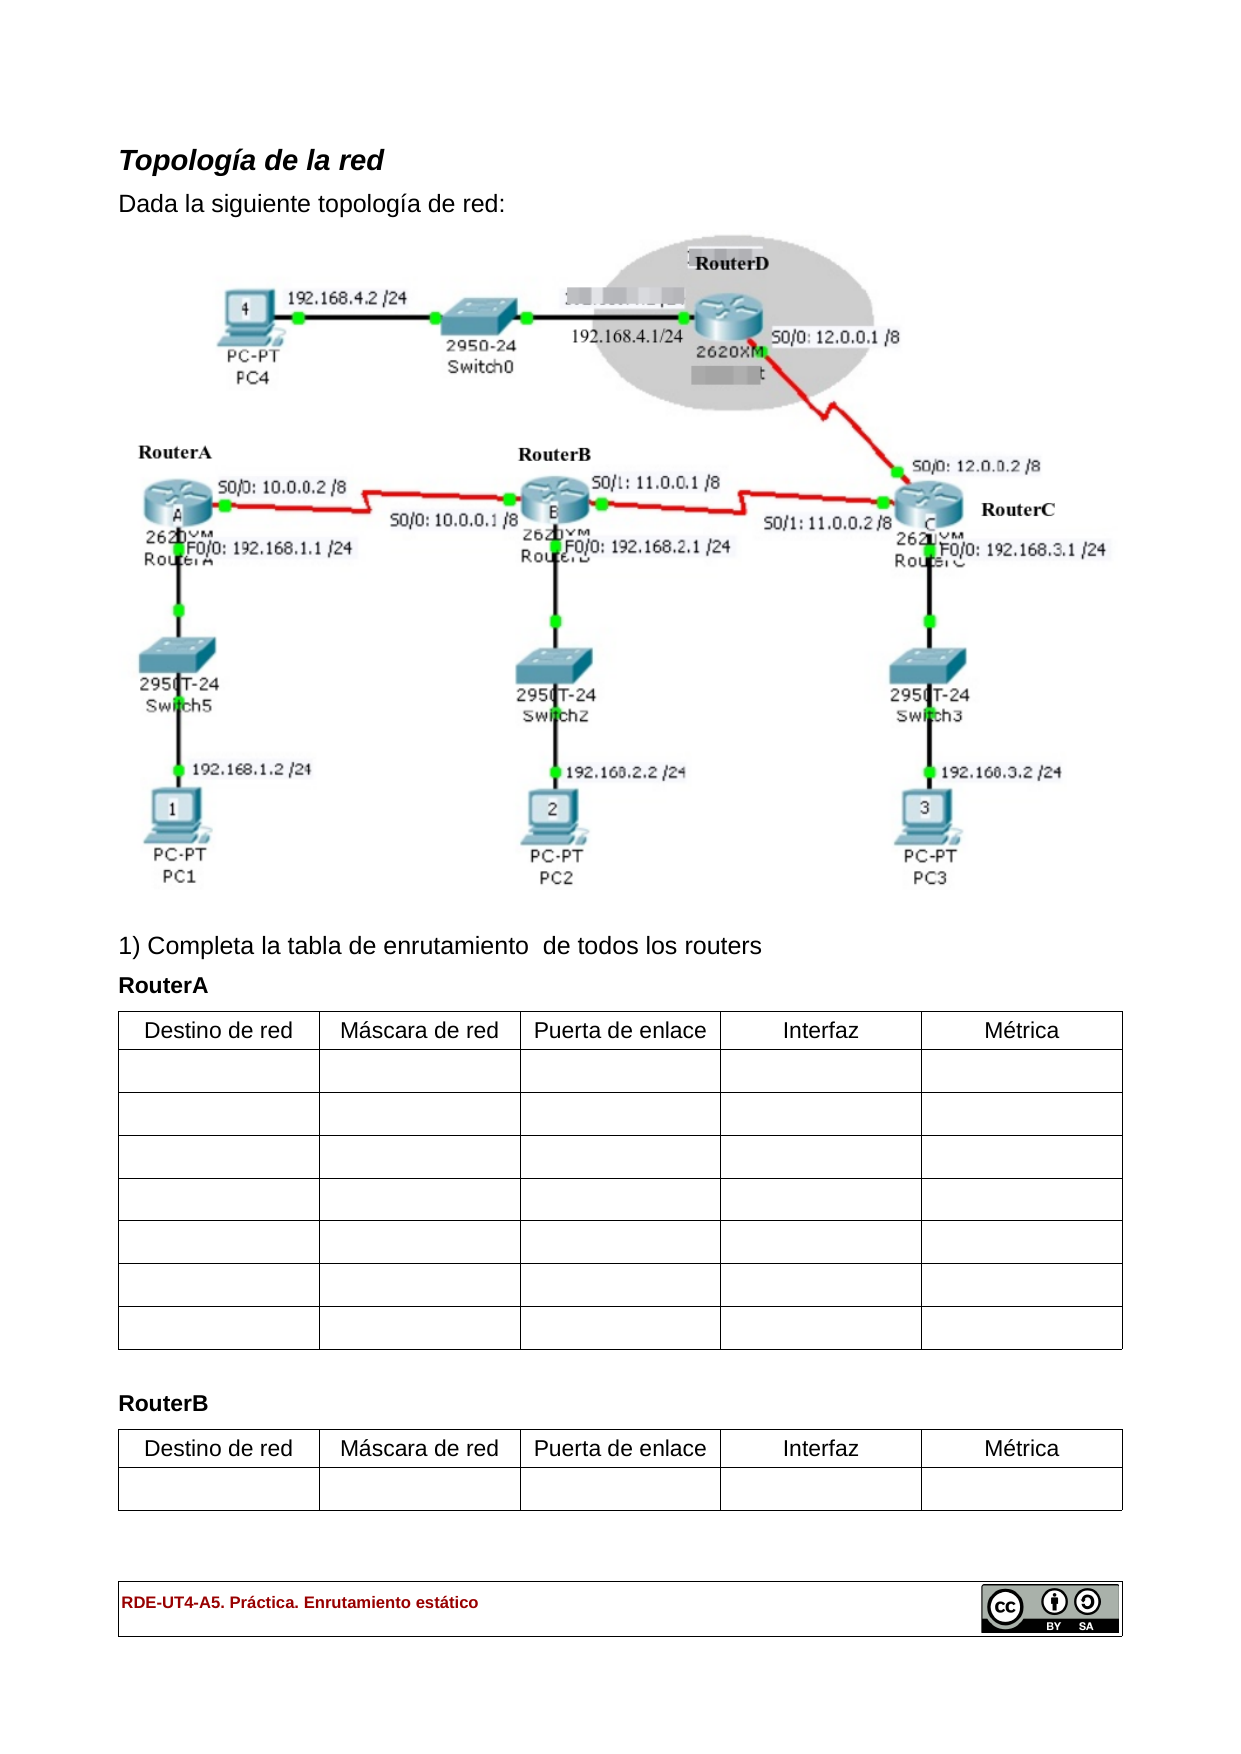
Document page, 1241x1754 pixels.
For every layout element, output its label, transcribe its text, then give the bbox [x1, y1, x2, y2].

table_cell [721, 1221, 921, 1263]
table_cell [922, 1468, 1122, 1510]
text RouterB [118, 1390, 1122, 1417]
table_header Destino de red [119, 1012, 319, 1049]
subtitle Topología de la red [118, 143, 1122, 177]
table_cell [320, 1221, 520, 1263]
table_cell [521, 1136, 720, 1178]
table_header Máscara de red [320, 1012, 520, 1049]
table_cell [521, 1264, 720, 1306]
table_cell [922, 1221, 1122, 1263]
text 1) Completa la tabla de enrutamiento de todos los routers [118, 931, 1122, 960]
table_header Máscara de red [320, 1430, 520, 1467]
table_cell [721, 1179, 921, 1220]
table_cell [521, 1093, 720, 1135]
table_cell [721, 1136, 921, 1178]
table_header Puerta de enlace [521, 1012, 720, 1049]
table_cell [320, 1307, 520, 1349]
table_cell [119, 1307, 319, 1349]
table_header Métrica [922, 1430, 1122, 1467]
table_cell [320, 1050, 520, 1092]
table_cell [922, 1093, 1122, 1135]
text RouterA [118, 972, 1122, 999]
table_cell [922, 1307, 1122, 1349]
table_header Puerta de enlace [521, 1430, 720, 1467]
table_cell [320, 1136, 520, 1178]
table_header Interfaz [721, 1430, 921, 1467]
table_cell [721, 1093, 921, 1135]
picture [118, 230, 1123, 890]
table_cell [320, 1264, 520, 1306]
table_cell [721, 1307, 921, 1349]
table_cell [119, 1264, 319, 1306]
table_cell [320, 1093, 520, 1135]
table_cell [119, 1136, 319, 1178]
table_cell [119, 1093, 319, 1135]
table_cell [922, 1179, 1122, 1220]
table_header Métrica [922, 1012, 1122, 1049]
table_cell [320, 1468, 520, 1510]
table_cell [721, 1050, 921, 1092]
table_cell [119, 1179, 319, 1220]
table_header Interfaz [721, 1012, 921, 1049]
table_cell [922, 1136, 1122, 1178]
table_cell [521, 1468, 720, 1510]
table_cell [119, 1468, 319, 1510]
table_cell [119, 1050, 319, 1092]
table_cell [320, 1179, 520, 1220]
table_cell [922, 1264, 1122, 1306]
table_cell [521, 1179, 720, 1220]
table_cell [521, 1050, 720, 1092]
picture [981, 1584, 1119, 1633]
table_cell [721, 1468, 921, 1510]
table_header Destino de red [119, 1430, 319, 1467]
table_cell [119, 1221, 319, 1263]
table_cell [521, 1221, 720, 1263]
table_cell [521, 1307, 720, 1349]
table_cell [922, 1050, 1122, 1092]
table_cell [721, 1264, 921, 1306]
text Dada la siguiente topología de red: [118, 189, 1122, 218]
